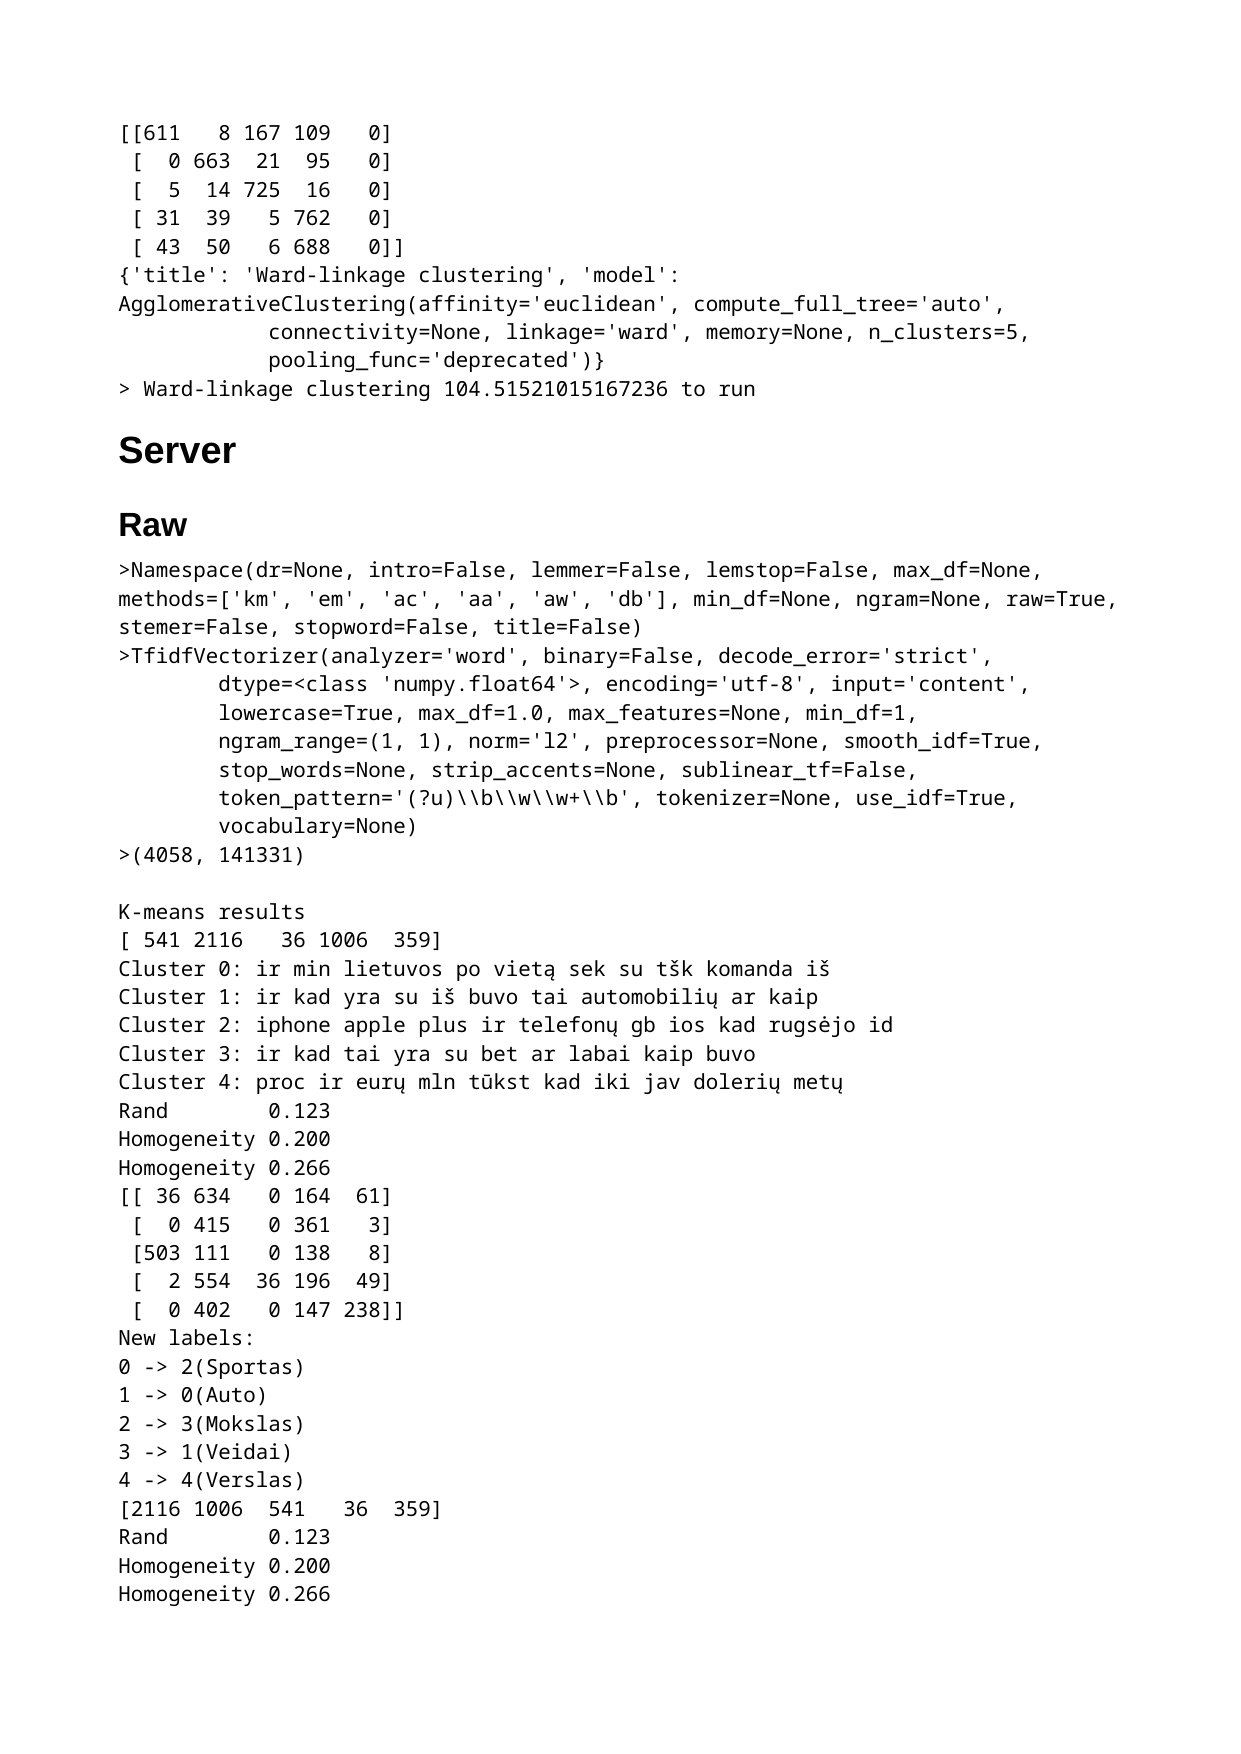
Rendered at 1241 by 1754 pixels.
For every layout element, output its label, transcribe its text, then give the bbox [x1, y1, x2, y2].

text dtype=<class 'numpy.float64'>, encoding='utf-8', input='content', [118, 669, 1122, 698]
text 0 -> 2(Sportas) [118, 1352, 1122, 1380]
text 2 -> 3(Mokslas) [118, 1409, 1122, 1437]
text [2116 1006 541 36 359] [118, 1494, 1122, 1522]
text lowercase=True, max_df=1.0, max_features=None, min_df=1, [118, 698, 1122, 726]
text >(4058, 141331) [118, 840, 1122, 868]
text >Namespace(dr=None, intro=False, lemmer=False, lemstop=False, max_df=None, methods=['km', 'em', 'ac', 'aa', 'aw', 'db'], min_df=None, ngram=None, raw=True, stemer=False, stopword=False, title=False) [118, 556, 1122, 641]
text Cluster 4: proc ir eurų mln tūkst kad iki jav dolerių metų [118, 1067, 1122, 1096]
text vocabulary=None) [118, 812, 1122, 840]
text connectivity=None, linkage='ward', memory=None, n_clusters=5, [118, 317, 1122, 346]
text K-means results [118, 897, 1122, 925]
subtitle Raw [118, 504, 1122, 543]
text [ 5 14 725 16 0] [118, 175, 1122, 203]
text [ 0 402 0 147 238]] [118, 1295, 1122, 1323]
text [ 0 415 0 361 3] [118, 1210, 1122, 1238]
text Homogeneity 0.266 [118, 1579, 1122, 1608]
text New labels: [118, 1323, 1122, 1352]
text Homogeneity 0.200 [118, 1551, 1122, 1579]
subtitle Server [118, 427, 1122, 471]
text Cluster 0: ir min lietuvos po vietą sek su tšk komanda iš [118, 954, 1122, 982]
text Homogeneity 0.200 [118, 1124, 1122, 1153]
text Rand 0.123 [118, 1096, 1122, 1124]
text [503 111 0 138 8] [118, 1238, 1122, 1267]
text Rand 0.123 [118, 1522, 1122, 1551]
text [ 43 50 6 688 0]] [118, 232, 1122, 260]
text 1 -> 0(Auto) [118, 1380, 1122, 1409]
text Homogeneity 0.266 [118, 1153, 1122, 1181]
text token_pattern='(?u)\\b\\w\\w+\\b', tokenizer=None, use_idf=True, [118, 783, 1122, 812]
text [[ 36 634 0 164 61] [118, 1181, 1122, 1210]
text Cluster 2: iphone apple plus ir telefonų gb ios kad rugsėjo id [118, 1011, 1122, 1039]
text [ 541 2116 36 1006 359] [118, 925, 1122, 954]
text {'title': 'Ward-linkage clustering', 'model': AgglomerativeClustering(affinity='euclidean', compute_full_tree='auto', [118, 260, 1122, 317]
text pooling_func='deprecated')} [118, 346, 1122, 374]
text [ 0 663 21 95 0] [118, 147, 1122, 175]
text [ 31 39 5 762 0] [118, 203, 1122, 232]
text 4 -> 4(Verslas) [118, 1466, 1122, 1494]
text [ 2 554 36 196 49] [118, 1267, 1122, 1295]
text [[611 8 167 109 0] [118, 118, 1122, 147]
text ngram_range=(1, 1), norm='l2', preprocessor=None, smooth_idf=True, [118, 726, 1122, 755]
text > Ward-linkage clustering 104.51521015167236 to run [118, 374, 1122, 402]
text stop_words=None, strip_accents=None, sublinear_tf=False, [118, 755, 1122, 783]
text Cluster 3: ir kad tai yra su bet ar labai kaip buvo [118, 1039, 1122, 1067]
text 3 -> 1(Veidai) [118, 1437, 1122, 1466]
text >TfidfVectorizer(analyzer='word', binary=False, decode_error='strict', [118, 641, 1122, 669]
text Cluster 1: ir kad yra su iš buvo tai automobilių ar kaip [118, 982, 1122, 1011]
